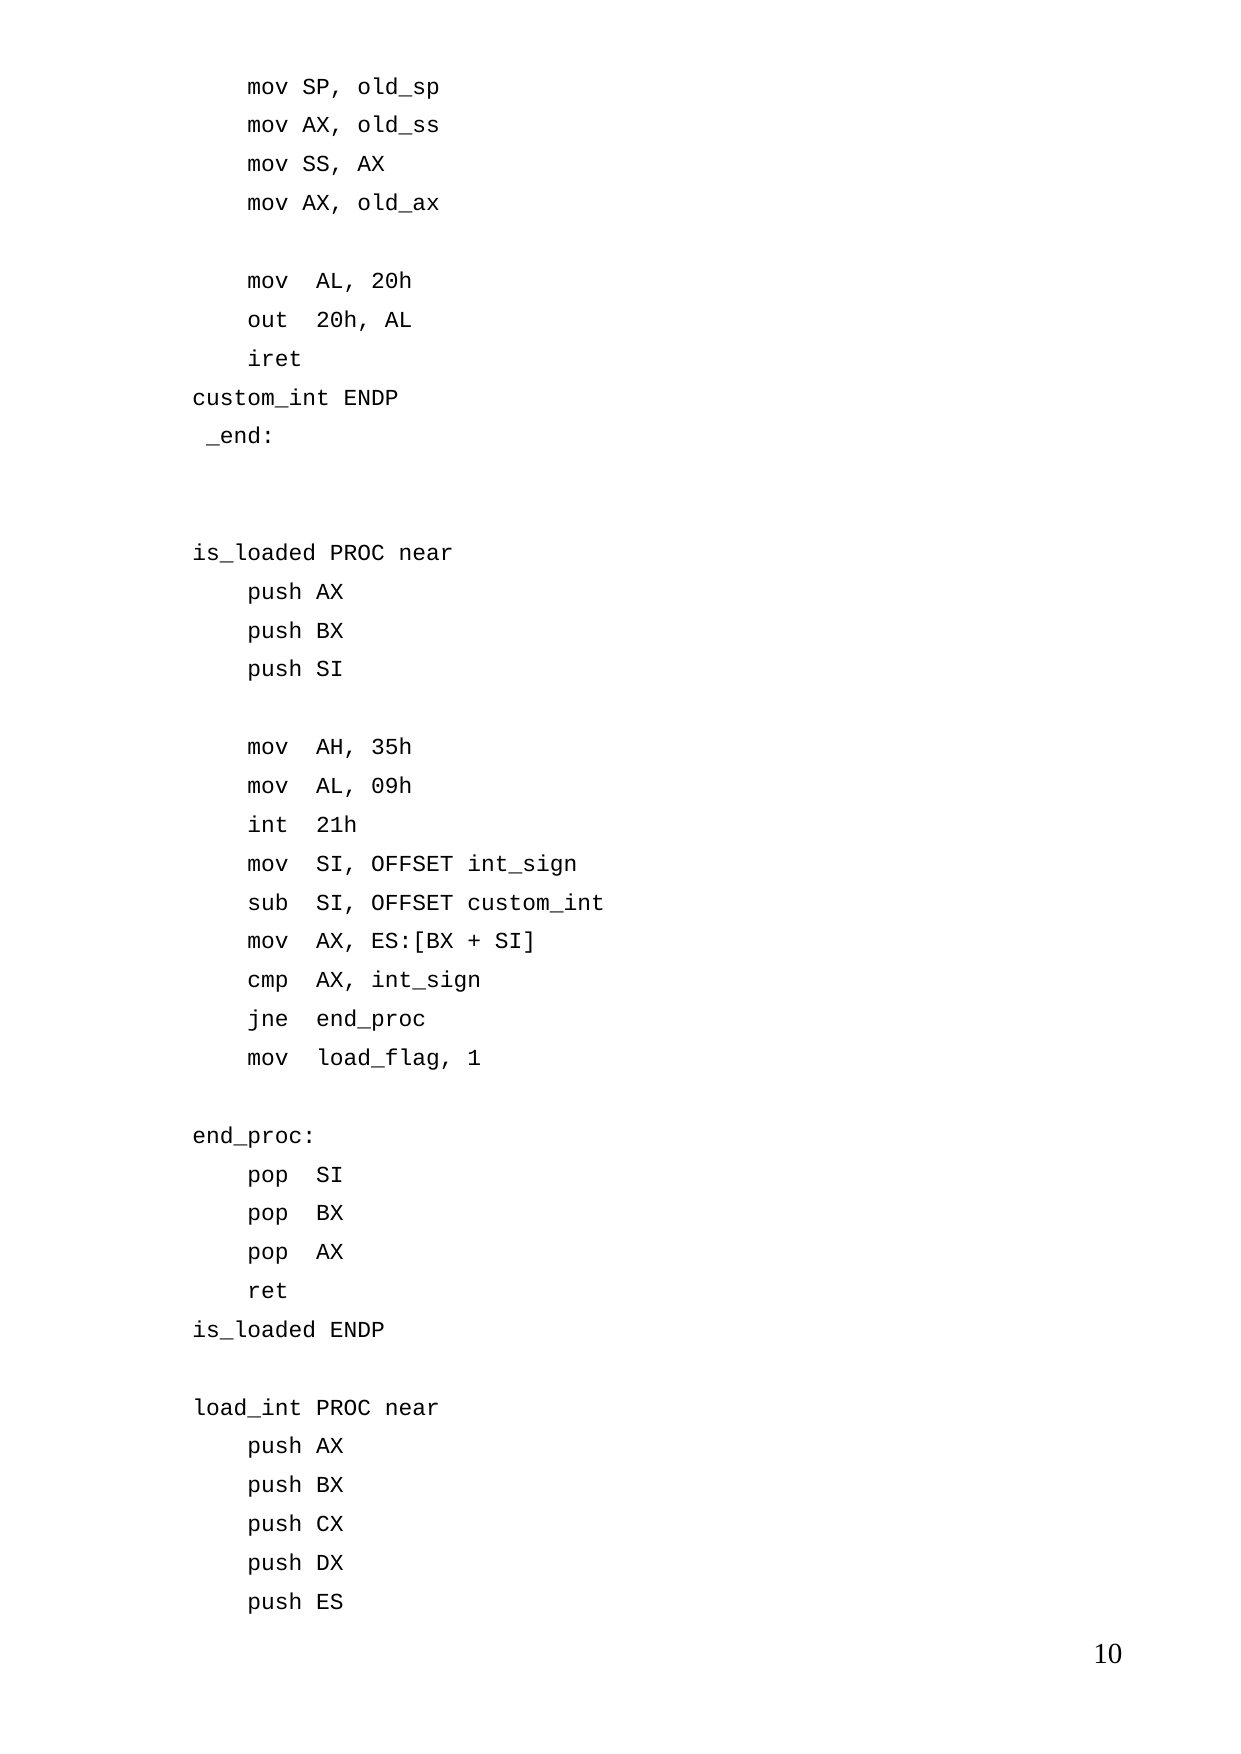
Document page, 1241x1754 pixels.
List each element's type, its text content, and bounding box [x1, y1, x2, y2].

text push BX [118, 619, 1122, 645]
text mov SI, OFFSET int_sign [118, 852, 1122, 878]
text push ES [118, 1590, 1122, 1616]
text is_loaded PROC near [118, 541, 1122, 567]
text load_int PROC near [118, 1396, 1122, 1422]
text push CX [118, 1513, 1122, 1538]
text mov AL, 20h [118, 269, 1122, 295]
text out 20h, AL [118, 308, 1122, 334]
text end_proc: [118, 1124, 1122, 1150]
text mov AX, old_ax [118, 192, 1122, 217]
text mov SS, AX [118, 153, 1122, 179]
text mov AH, 35h [118, 736, 1122, 761]
text is_loaded ENDP [118, 1318, 1122, 1344]
text pop BX [118, 1202, 1122, 1228]
text iret [118, 347, 1122, 373]
text push BX [118, 1474, 1122, 1500]
text mov load_flag, 1 [118, 1046, 1122, 1072]
text sub SI, OFFSET custom_int [118, 891, 1122, 917]
text _end: [118, 425, 1122, 451]
text cmp AX, int_sign [118, 969, 1122, 994]
text mov AX, old_ss [118, 114, 1122, 140]
text mov AL, 09h [118, 774, 1122, 800]
text push AX [118, 1435, 1122, 1461]
text mov AX, ES:[BX + SI] [118, 930, 1122, 956]
text int 21h [118, 813, 1122, 839]
text push DX [118, 1551, 1122, 1577]
text ret [118, 1279, 1122, 1305]
text custom_int ENDP [118, 386, 1122, 412]
text push AX [118, 580, 1122, 606]
text pop AX [118, 1241, 1122, 1267]
text push SI [118, 658, 1122, 684]
text jne end_proc [118, 1007, 1122, 1033]
text pop SI [118, 1163, 1122, 1189]
text mov SP, old_sp [118, 75, 1122, 101]
